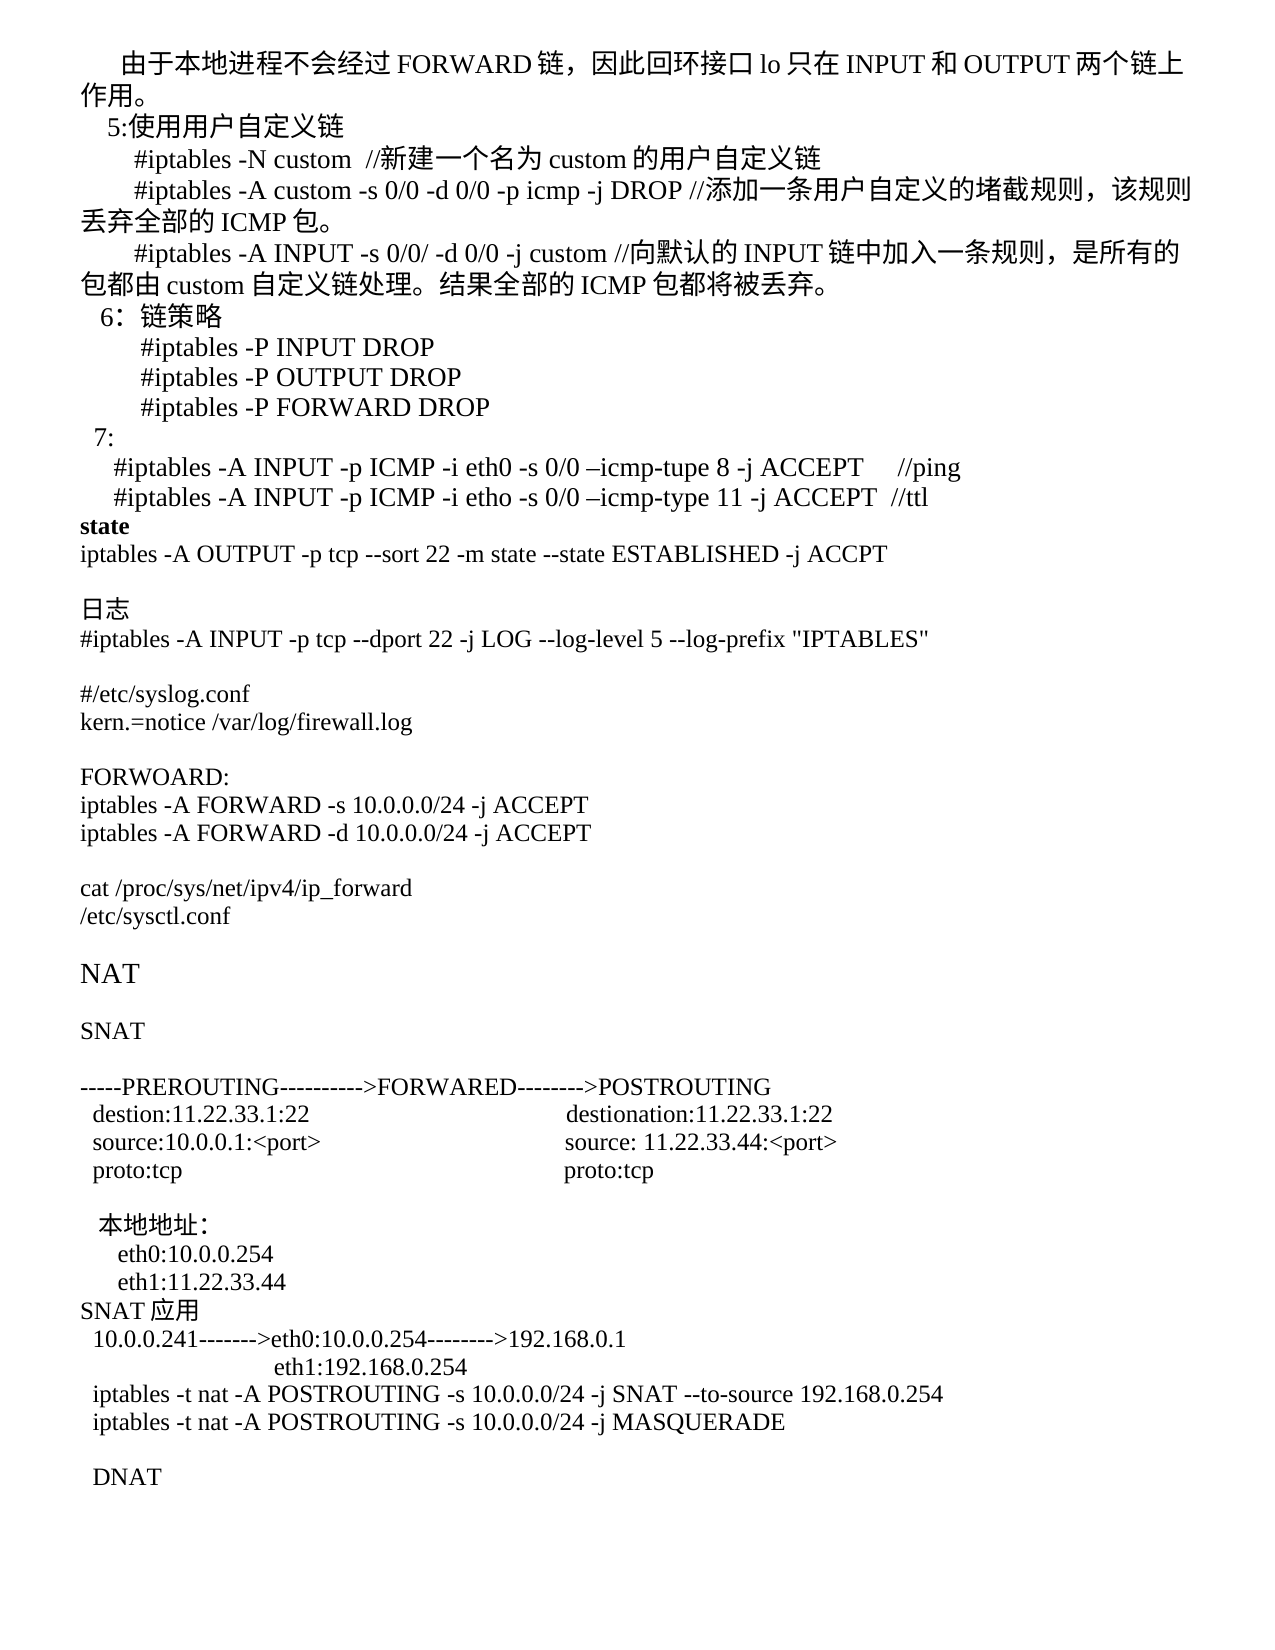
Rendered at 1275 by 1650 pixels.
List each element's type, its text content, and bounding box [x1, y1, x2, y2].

text #iptables -A custom -s 0/0 -d 0/0 -p icmp -j DROP //添加一条用户自定义的堵截规则，该规则丢弃全部的ICMP包。 [80, 175, 1197, 238]
text #iptables -A INPUT -p ICMP -i eth0 -s 0/0 –icmp-tupe 8 -j ACCEPT //ping [80, 452, 1197, 482]
text #iptables -A INPUT -s 0/0/ -d 0/0 -j custom //向默认的INPUT链中加入一条规则，是所有的包都由custom自定义链处理。结果全部的ICMP包都将被丢弃。 [80, 238, 1197, 301]
text #iptables -P FORWARD DROP [80, 392, 1197, 422]
text DNAT [80, 1436, 1197, 1519]
text SNAT应用 10.0.0.241------->eth0:10.0.0.254-------->192.168.0.1 eth1:192.168.0.254 iptables -t nat -A POSTROUTING -s 10.0.0.0/24 -j SNAT --to-source 192.168.0.254 iptables -t nat -A POSTROUTING -s 10.0.0.0/24 -j MASQUERADE [80, 1296, 1197, 1436]
text #iptables -P INPUT DROP [80, 332, 1197, 362]
text 7: [80, 422, 1197, 452]
text 5:使用用户自定义链 [80, 112, 1197, 143]
text 由于本地进程不会经过FORWARD链，因此回环接口lo只在INPUT和OUTPUT两个链上作用。 [80, 48, 1197, 112]
text #iptables -N custom //新建一个名为custom的用户自定义链 [80, 143, 1197, 175]
text #iptables -A INPUT -p ICMP -i etho -s 0/0 –icmp-type 11 -j ACCEPT //ttl state iptables -A OUTPUT -p tcp --sort 22 -m state --state ESTABLISHED -j ACCPT 日志 #iptables -A INPUT -p tcp --dport 22 -j LOG --log-level 5 --log-prefix "IPTABLES" #/etc/syslog.conf kern.=notice /var/log/firewall.log FORWOARD: iptables -A FORWARD -s 10.0.0.0/24 -j ACCEPT iptables -A FORWARD -d 10.0.0.0/24 -j ACCEPT cat /proc/sys/net/ipv4/ip_forward /etc/sysctl.conf NAT [80, 482, 1197, 989]
text #iptables -P OUTPUT DROP [80, 362, 1197, 392]
text SNAT -----PREROUTING---------->FORWARED-------->POSTROUTING destion:11.22.33.1:22 destionation:11.22.33.1:22 source:10.0.0.1:<port> source: 11.22.33.44:<port> proto:tcp proto:tcp 本地地址： eth0:10.0.0.254 eth1:11.22.33.44 [80, 989, 1197, 1296]
text 6：链策略 [80, 301, 1197, 332]
